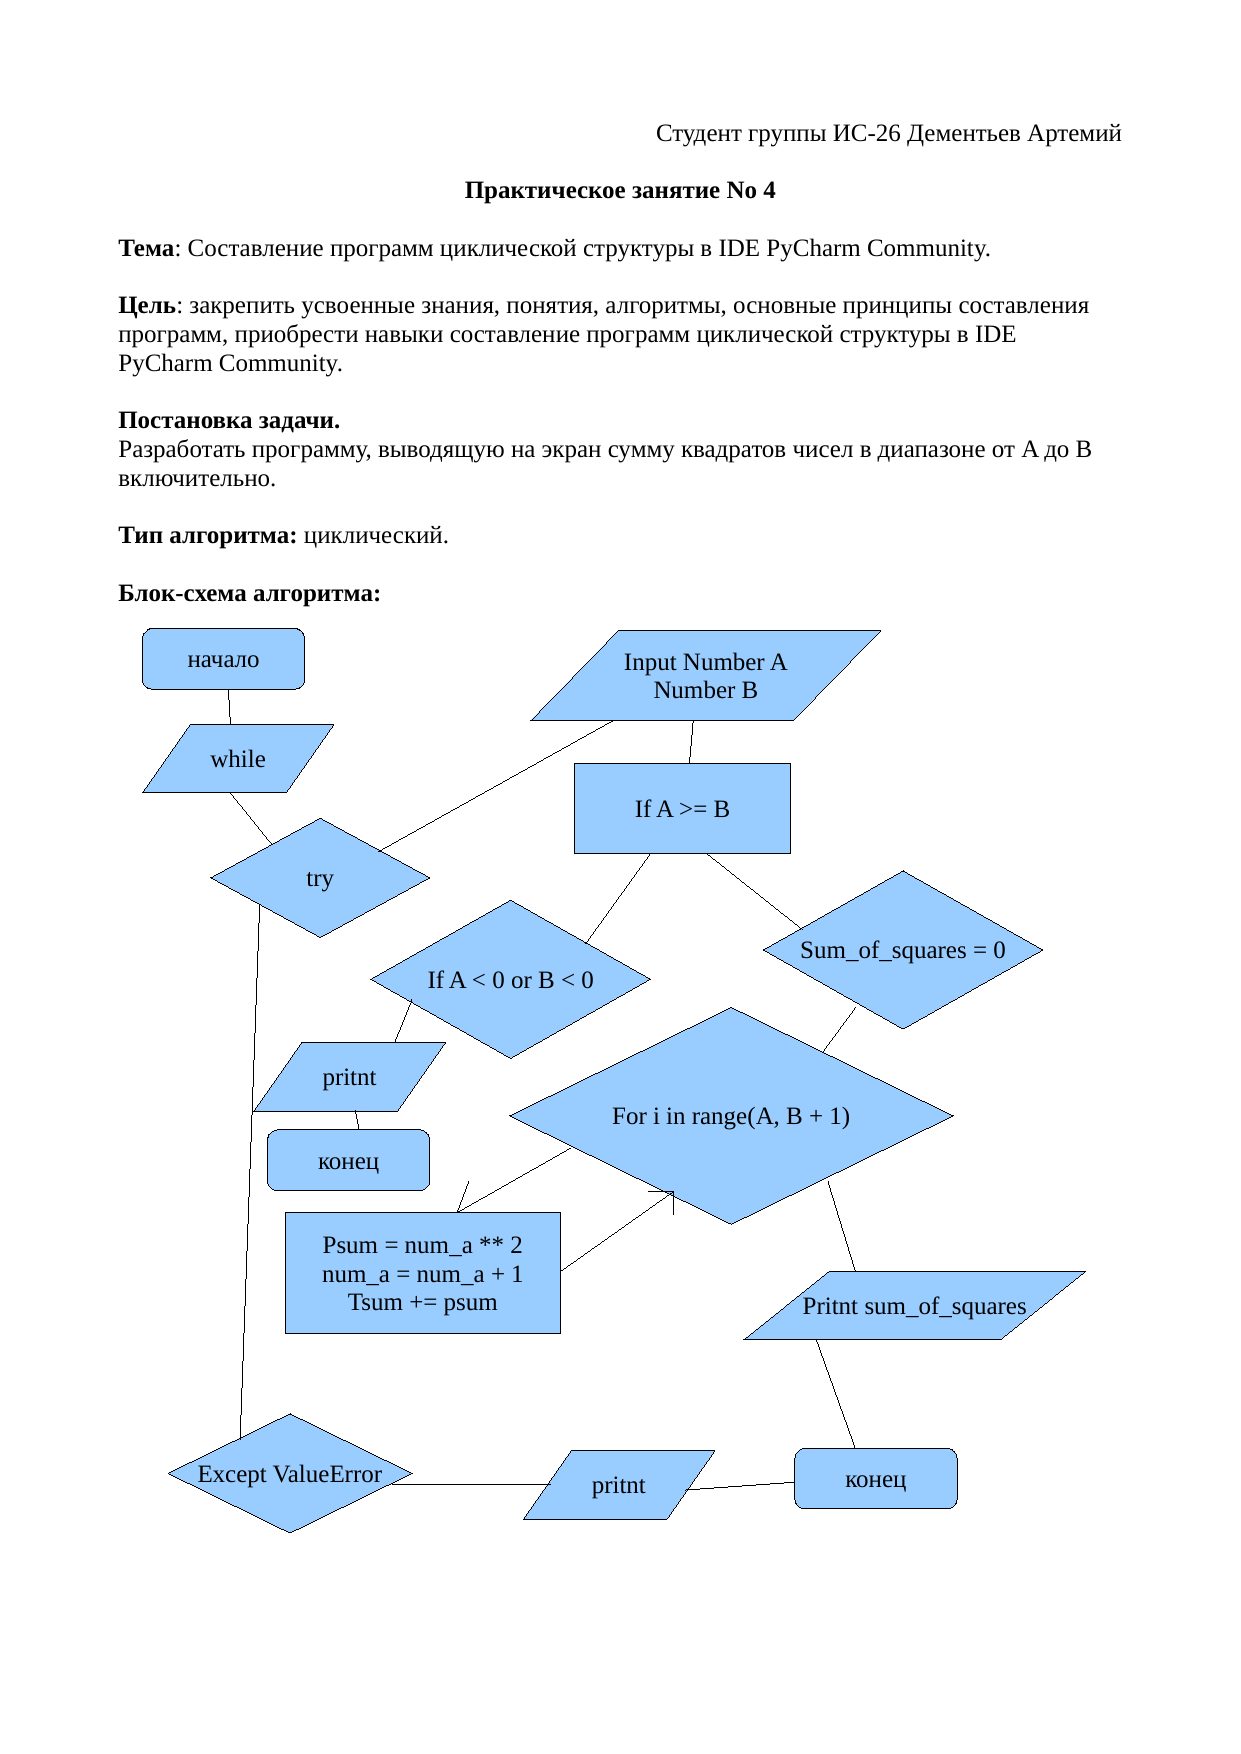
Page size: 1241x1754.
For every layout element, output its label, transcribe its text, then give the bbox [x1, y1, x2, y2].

text Тема: Составление программ циклической структуры в IDE PyCharm Community. [118, 233, 1122, 262]
text Постановка задачи. [118, 406, 1122, 434]
text Блок-схема алгоритма: [118, 578, 1122, 607]
text Тип алгоритма: циклический. [118, 521, 1122, 549]
text Цель: закрепить усвоенные знания, понятия, алгоритмы, основные принципы составления [118, 291, 1122, 319]
text Практическое занятие No 4 [118, 176, 1122, 204]
text PyCharm Community. [118, 348, 1122, 377]
text Разработать программу, выводящую на экран сумму квадратов чисел в диапазоне от A до B включительно. [118, 434, 1122, 492]
text программ, приобрести навыки составление программ циклической структуры в IDE [118, 319, 1122, 348]
text Студент группы ИС-26 Дементьев Артемий [118, 118, 1122, 147]
